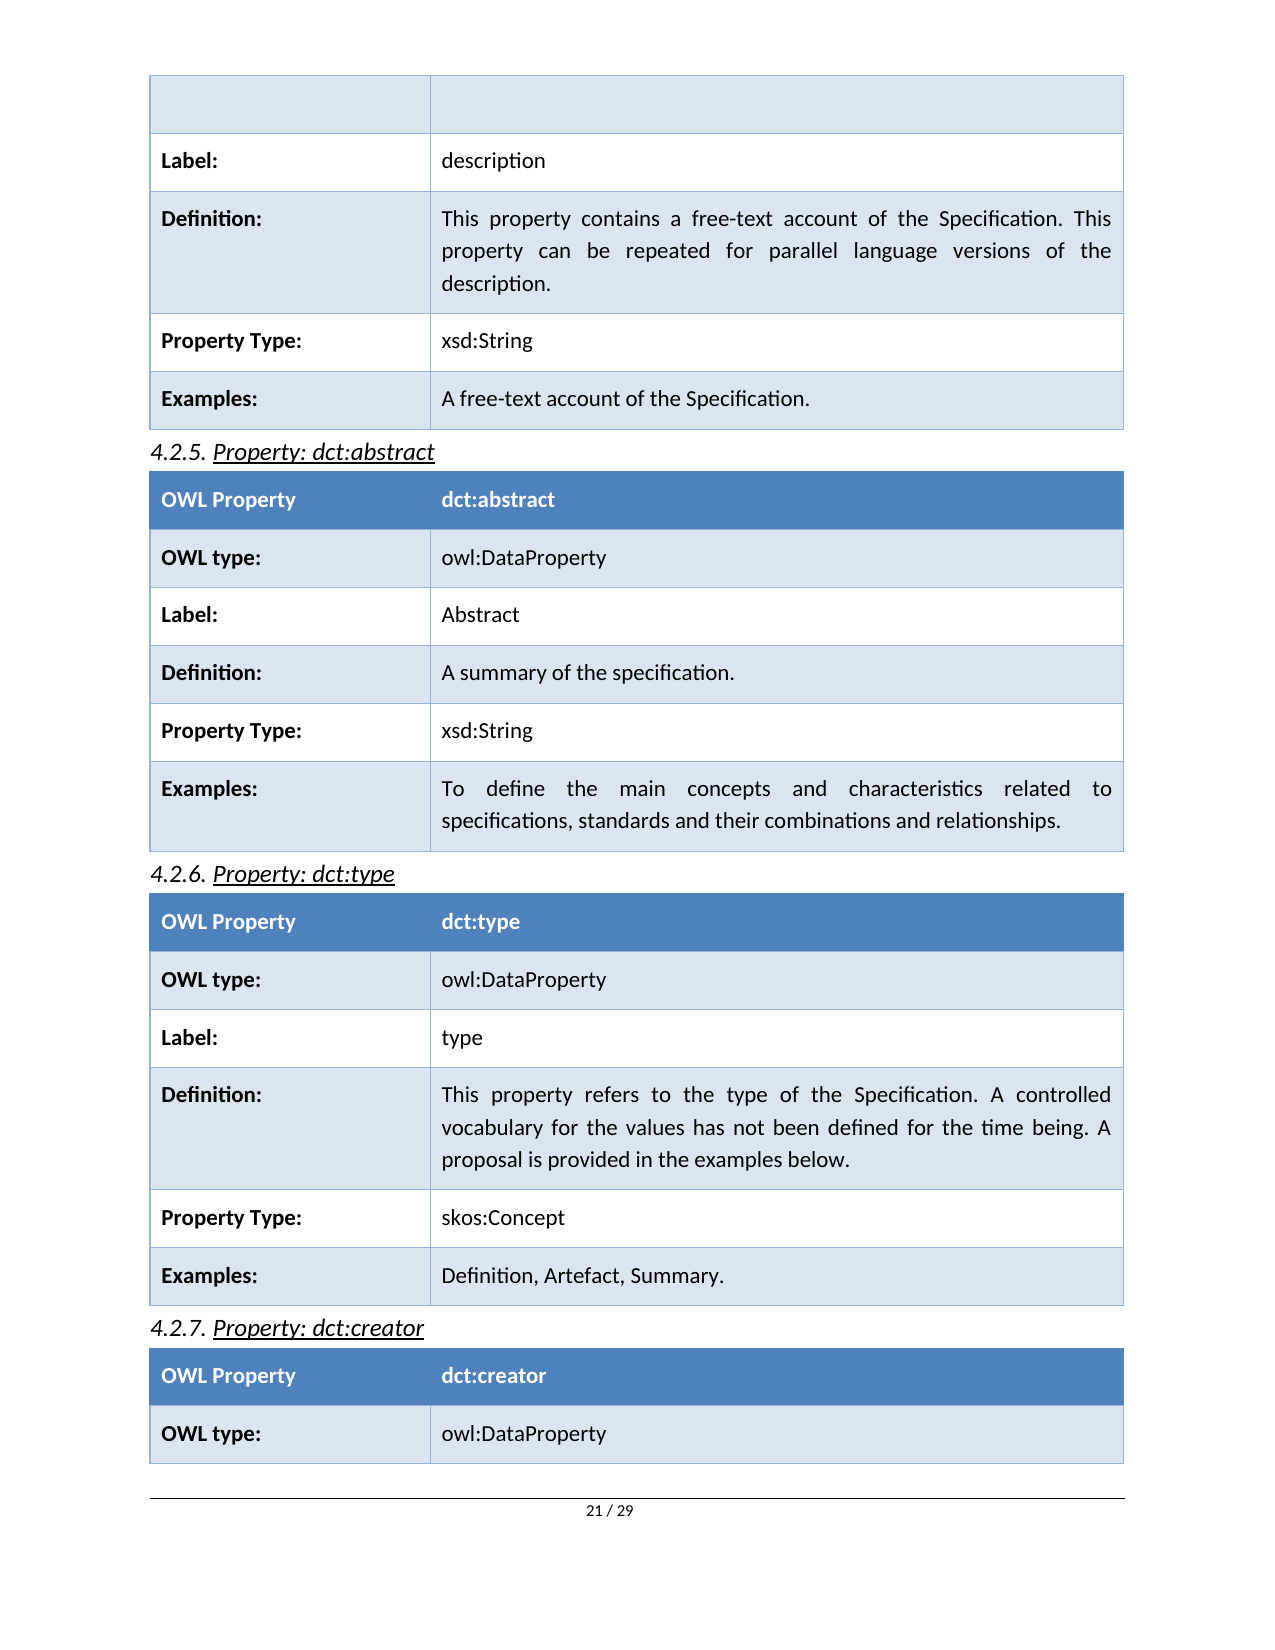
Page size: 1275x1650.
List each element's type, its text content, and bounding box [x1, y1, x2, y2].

subtitle Property: dct:abstract [150, 436, 1125, 467]
table_cell Label: [151, 134, 430, 191]
table_cell [431, 76, 1123, 133]
table_cell owl:DataProperty [431, 530, 1123, 587]
table_cell Definition: [151, 646, 430, 703]
table_cell OWL type: [151, 530, 430, 587]
table_cell Examples: [151, 372, 430, 429]
table_header OWL Property [151, 894, 430, 951]
subtitle Property: dct:type [150, 858, 1125, 889]
table_header OWL Property [151, 472, 430, 529]
table_cell owl:DataProperty [431, 952, 1123, 1009]
table_cell description [431, 134, 1123, 191]
table_header dct:type [430, 894, 1123, 951]
table_cell Property Type: [151, 704, 430, 761]
table_cell skos:Concept [431, 1190, 1123, 1247]
table_cell Label: [151, 588, 430, 645]
table_cell OWL type: [151, 952, 430, 1009]
table_cell A summary of the specification. [431, 646, 1123, 703]
subtitle Property: dct:creator [150, 1312, 1125, 1343]
table_cell Definition: [151, 192, 430, 313]
table_cell Examples: [151, 1248, 430, 1305]
table_cell To define the main concepts and characteristics related to specifications, standards and their combinations and relationships. [431, 762, 1123, 851]
table_cell Label: [151, 1010, 430, 1067]
table_cell This property refers to the type of the Specification. A controlled vocabulary for the values has not been defined for the time being. A proposal is provided in the examples below. [431, 1068, 1123, 1189]
table_cell This property contains a free-text account of the Specification. This property can be repeated for parallel language versions of the description. [431, 192, 1123, 313]
table_header dct:abstract [430, 472, 1123, 529]
table_cell Property Type: [151, 1190, 430, 1247]
table_cell [151, 76, 430, 133]
table_cell Definition: [151, 1068, 430, 1189]
table_cell Abstract [431, 588, 1123, 645]
table_header dct:creator [430, 1349, 1123, 1405]
table_cell xsd:String [431, 704, 1123, 761]
table_cell OWL type: [151, 1406, 430, 1463]
table_cell Examples: [151, 762, 430, 851]
table_cell Property Type: [151, 314, 430, 371]
table_cell xsd:String [431, 314, 1123, 371]
table_cell type [431, 1010, 1123, 1067]
table_cell A free-text account of the Specification. [431, 372, 1123, 429]
table_header OWL Property [151, 1349, 430, 1405]
table_cell owl:DataProperty [431, 1406, 1123, 1463]
table_cell Definition, Artefact, Summary. [431, 1248, 1123, 1305]
